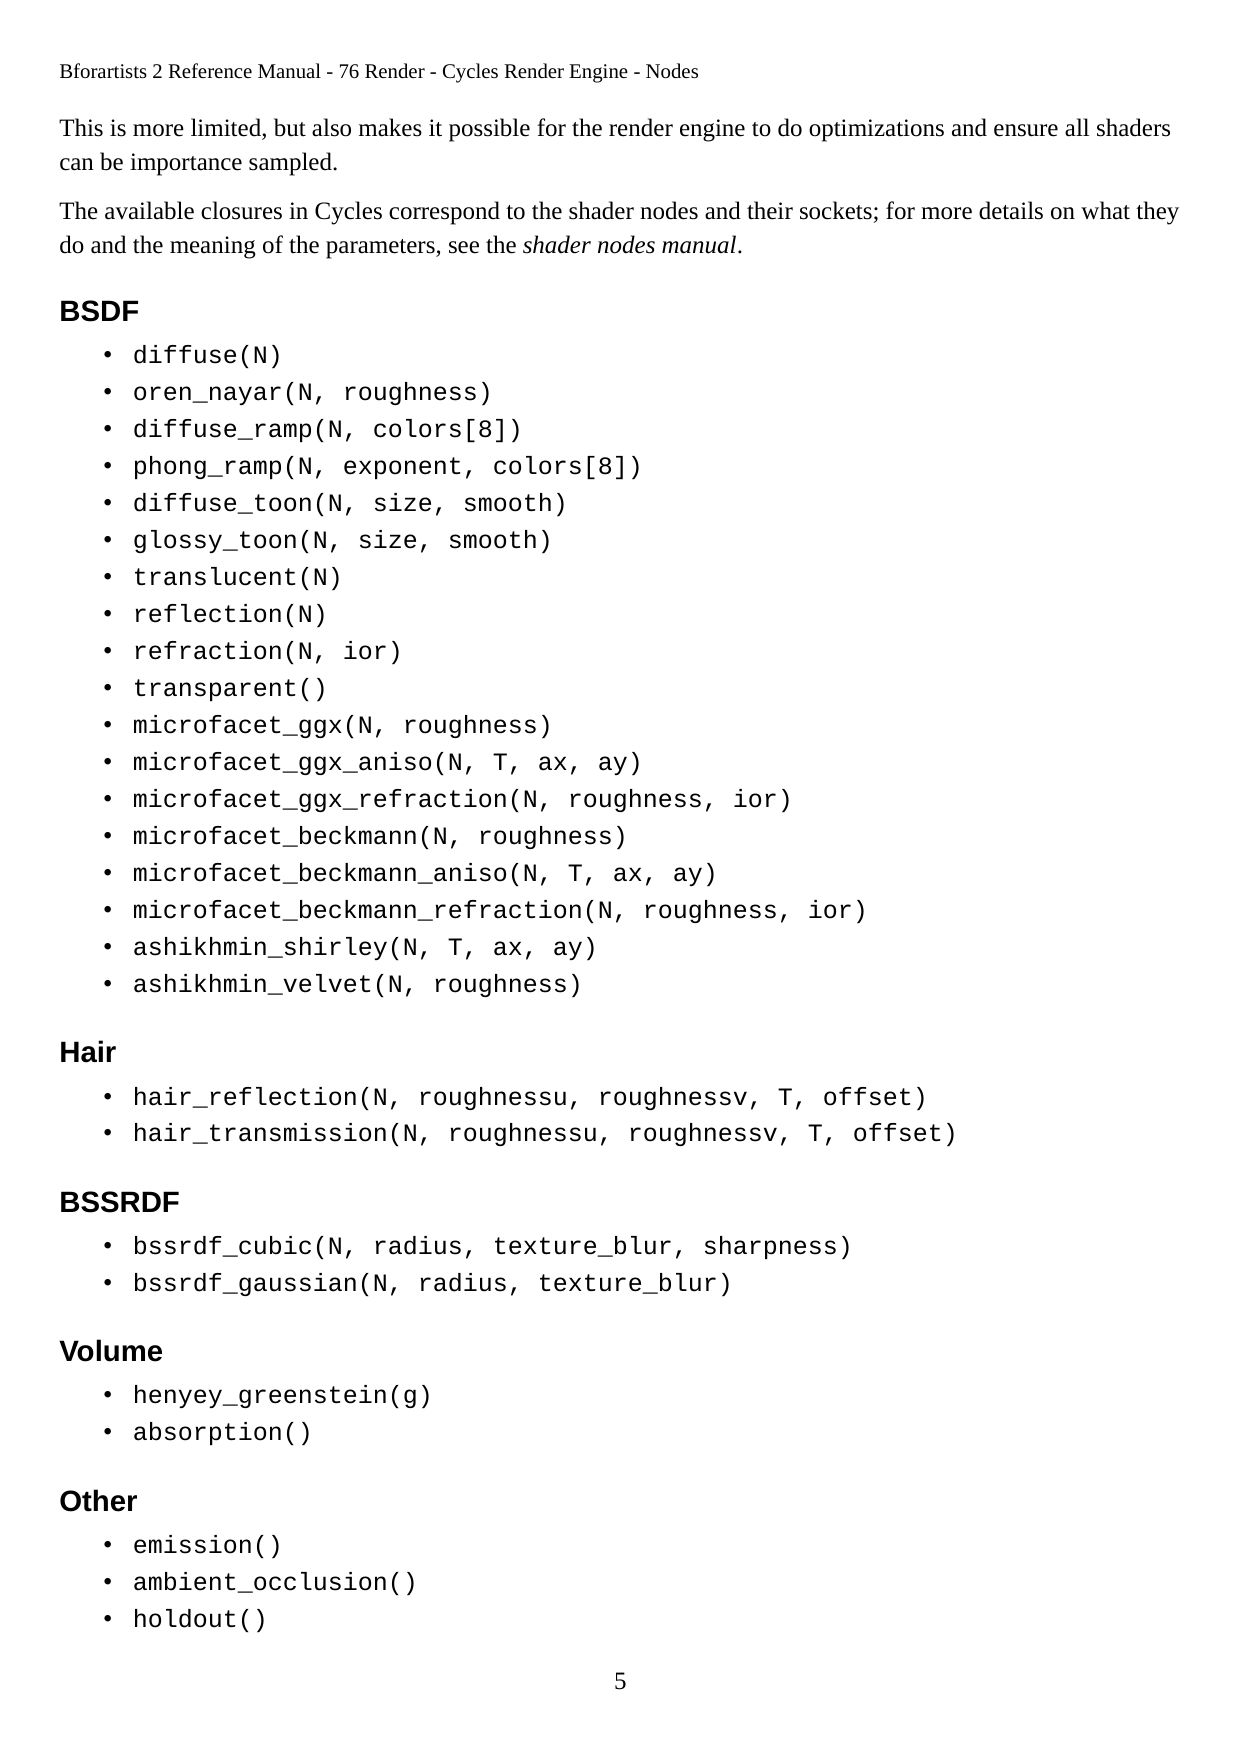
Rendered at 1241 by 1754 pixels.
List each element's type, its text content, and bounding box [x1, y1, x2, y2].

list translucent(N) [103, 562, 1181, 593]
subtitle Volume [59, 1334, 1181, 1368]
list henyey_greenstein(g) [103, 1380, 1181, 1411]
text This is more limited, but also makes it possible for the render engine to do optimizations and ensure all shaders can be importance sampled. [59, 113, 1181, 176]
list absorption() [103, 1417, 1181, 1448]
list ashikhmin_velvet(N, roughness) [103, 969, 1181, 1000]
list bssrdf_cubic(N, radius, texture_blur, sharpness) [103, 1231, 1181, 1262]
list glossy_toon(N, size, smooth) [103, 525, 1181, 556]
list microfacet_ggx_aniso(N, T, ax, ay) [103, 747, 1181, 778]
list emission() [103, 1530, 1181, 1561]
subtitle Other [59, 1483, 1181, 1517]
list holdout() [103, 1604, 1181, 1634]
list phong_ramp(N, exponent, colors[8]) [103, 451, 1181, 482]
list bssrdf_gaussian(N, radius, texture_blur) [103, 1268, 1181, 1299]
list oren_nayar(N, roughness) [103, 377, 1181, 408]
list microfacet_ggx(N, roughness) [103, 710, 1181, 741]
list ashikhmin_shirley(N, T, ax, ay) [103, 932, 1181, 963]
list diffuse_ramp(N, colors[8]) [103, 414, 1181, 445]
list hair_reflection(N, roughnessu, roughnessv, T, offset) [103, 1082, 1181, 1112]
list microfacet_ggx_refraction(N, roughness, ior) [103, 784, 1181, 815]
subtitle BSDF [59, 294, 1181, 328]
list diffuse_toon(N, size, smooth) [103, 488, 1181, 519]
list microfacet_beckmann(N, roughness) [103, 821, 1181, 852]
list diffuse(N) [103, 341, 1181, 371]
list ambient_occlusion() [103, 1567, 1181, 1597]
text The available closures in Cycles correspond to the shader nodes and their sockets; for more details on what they do and the meaning of the parameters, see the shader nodes manual. [59, 196, 1181, 259]
subtitle BSSRDF [59, 1185, 1181, 1218]
list refraction(N, ior) [103, 636, 1181, 667]
subtitle Hair [59, 1035, 1181, 1069]
list transparent() [103, 673, 1181, 704]
list microfacet_beckmann_aniso(N, T, ax, ay) [103, 858, 1181, 889]
list microfacet_beckmann_refraction(N, roughness, ior) [103, 895, 1181, 926]
list hair_transmission(N, roughnessu, roughnessv, T, offset) [103, 1118, 1181, 1149]
list reflection(N) [103, 599, 1181, 630]
